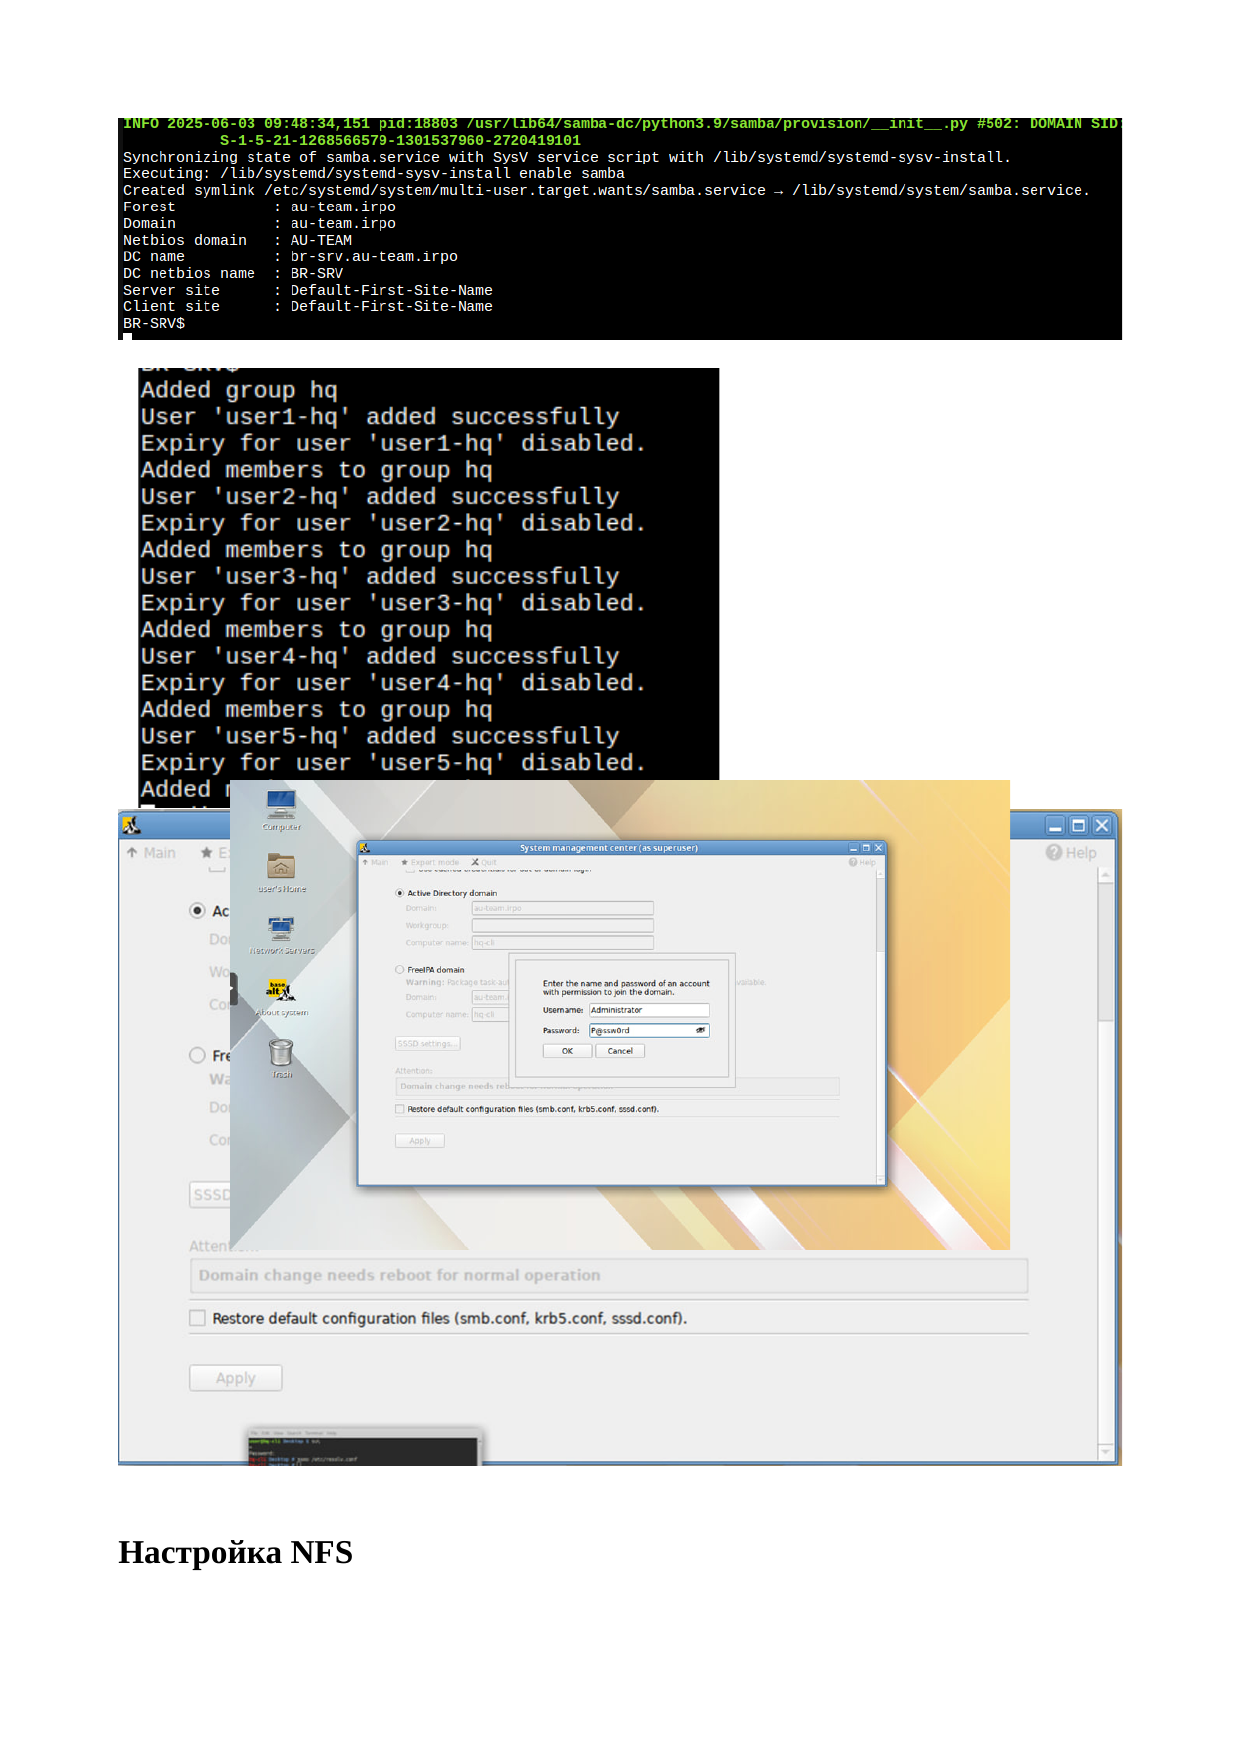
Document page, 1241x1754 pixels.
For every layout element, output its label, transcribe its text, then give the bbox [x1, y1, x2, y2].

text Настройка NFS [118, 1532, 1122, 1571]
